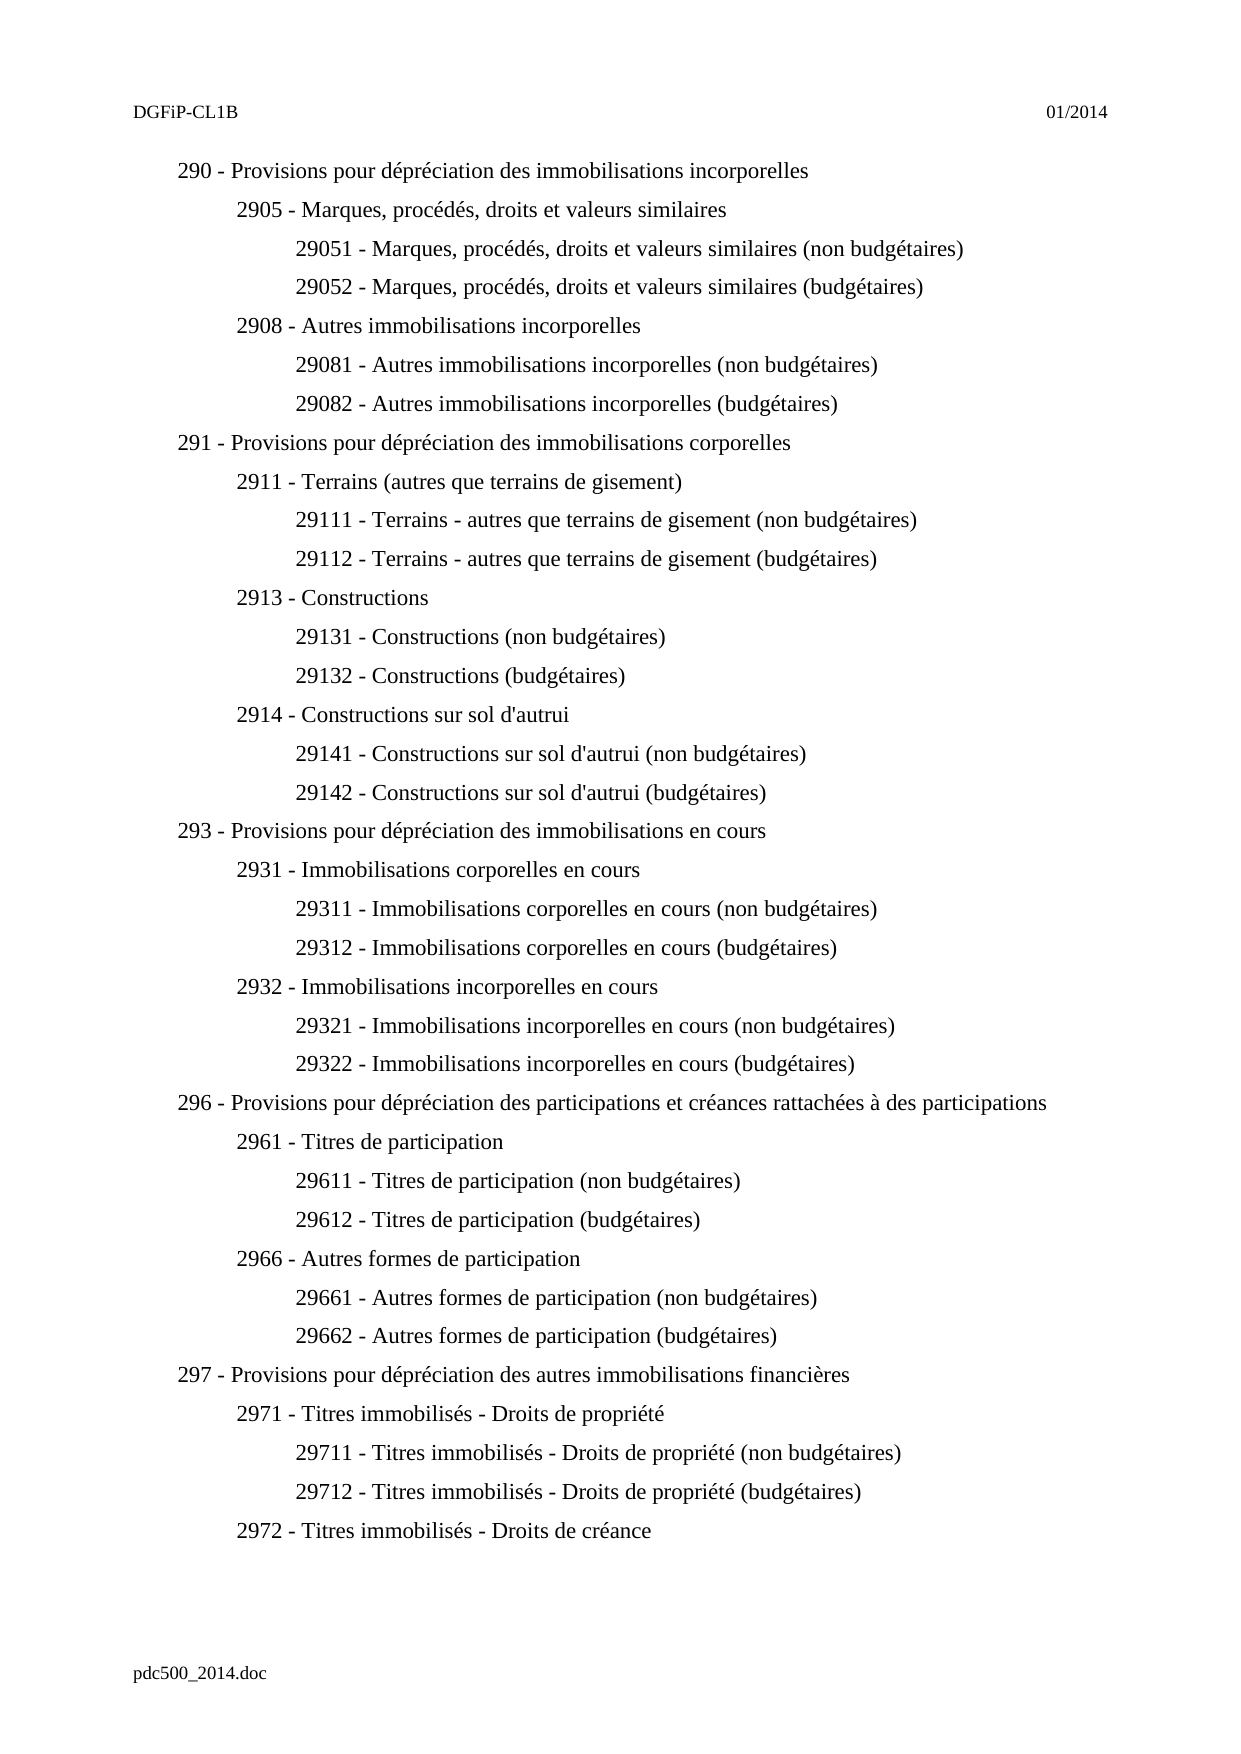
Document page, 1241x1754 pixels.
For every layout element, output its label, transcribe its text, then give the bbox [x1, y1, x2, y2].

text 29141 - Constructions sur sol d'autrui (non budgétaires) [295, 740, 1107, 766]
text 296 - Provisions pour dépréciation des participations et créances rattachées à des participations [177, 1089, 1107, 1116]
text 2913 - Constructions [236, 584, 1107, 611]
text 2905 - Marques, procédés, droits et valeurs similaires [236, 196, 1107, 222]
text 29082 - Autres immobilisations incorporelles (budgétaires) [295, 390, 1107, 416]
text 29131 - Constructions (non budgétaires) [295, 623, 1107, 649]
text 293 - Provisions pour dépréciation des immobilisations en cours [177, 817, 1107, 844]
text 29661 - Autres formes de participation (non budgétaires) [295, 1284, 1107, 1310]
text 29112 - Terrains - autres que terrains de gisement (budgétaires) [295, 545, 1107, 572]
text 29611 - Titres de participation (non budgétaires) [295, 1167, 1107, 1193]
text 29711 - Titres immobilisés - Droits de propriété (non budgétaires) [295, 1439, 1107, 1465]
text 2932 - Immobilisations incorporelles en cours [236, 973, 1107, 999]
text 29662 - Autres formes de participation (budgétaires) [295, 1322, 1107, 1349]
text 29312 - Immobilisations corporelles en cours (budgétaires) [295, 934, 1107, 960]
text 29081 - Autres immobilisations incorporelles (non budgétaires) [295, 351, 1107, 377]
text 297 - Provisions pour dépréciation des autres immobilisations financières [177, 1361, 1107, 1388]
text 29712 - Titres immobilisés - Droits de propriété (budgétaires) [295, 1478, 1107, 1504]
text 291 - Provisions pour dépréciation des immobilisations corporelles [177, 429, 1107, 455]
text 2911 - Terrains (autres que terrains de gisement) [236, 468, 1107, 494]
text 2972 - Titres immobilisés - Droits de créance [236, 1517, 1107, 1543]
text 2931 - Immobilisations corporelles en cours [236, 856, 1107, 883]
text 2908 - Autres immobilisations incorporelles [236, 312, 1107, 339]
text 2961 - Titres de participation [236, 1128, 1107, 1154]
text 29132 - Constructions (budgétaires) [295, 662, 1107, 688]
text 29142 - Constructions sur sol d'autrui (budgétaires) [295, 778, 1107, 805]
text 29052 - Marques, procédés, droits et valeurs similaires (budgétaires) [295, 273, 1107, 300]
text 29311 - Immobilisations corporelles en cours (non budgétaires) [295, 895, 1107, 921]
text 29051 - Marques, procédés, droits et valeurs similaires (non budgétaires) [295, 234, 1107, 261]
text 2971 - Titres immobilisés - Droits de propriété [236, 1400, 1107, 1427]
text 29111 - Terrains - autres que terrains de gisement (non budgétaires) [295, 507, 1107, 533]
text 2966 - Autres formes de participation [236, 1245, 1107, 1271]
text 29612 - Titres de participation (budgétaires) [295, 1206, 1107, 1232]
text 29322 - Immobilisations incorporelles en cours (budgétaires) [295, 1051, 1107, 1077]
text 290 - Provisions pour dépréciation des immobilisations incorporelles [177, 157, 1107, 183]
text 29321 - Immobilisations incorporelles en cours (non budgétaires) [295, 1012, 1107, 1038]
text 2914 - Constructions sur sol d'autrui [236, 701, 1107, 727]
